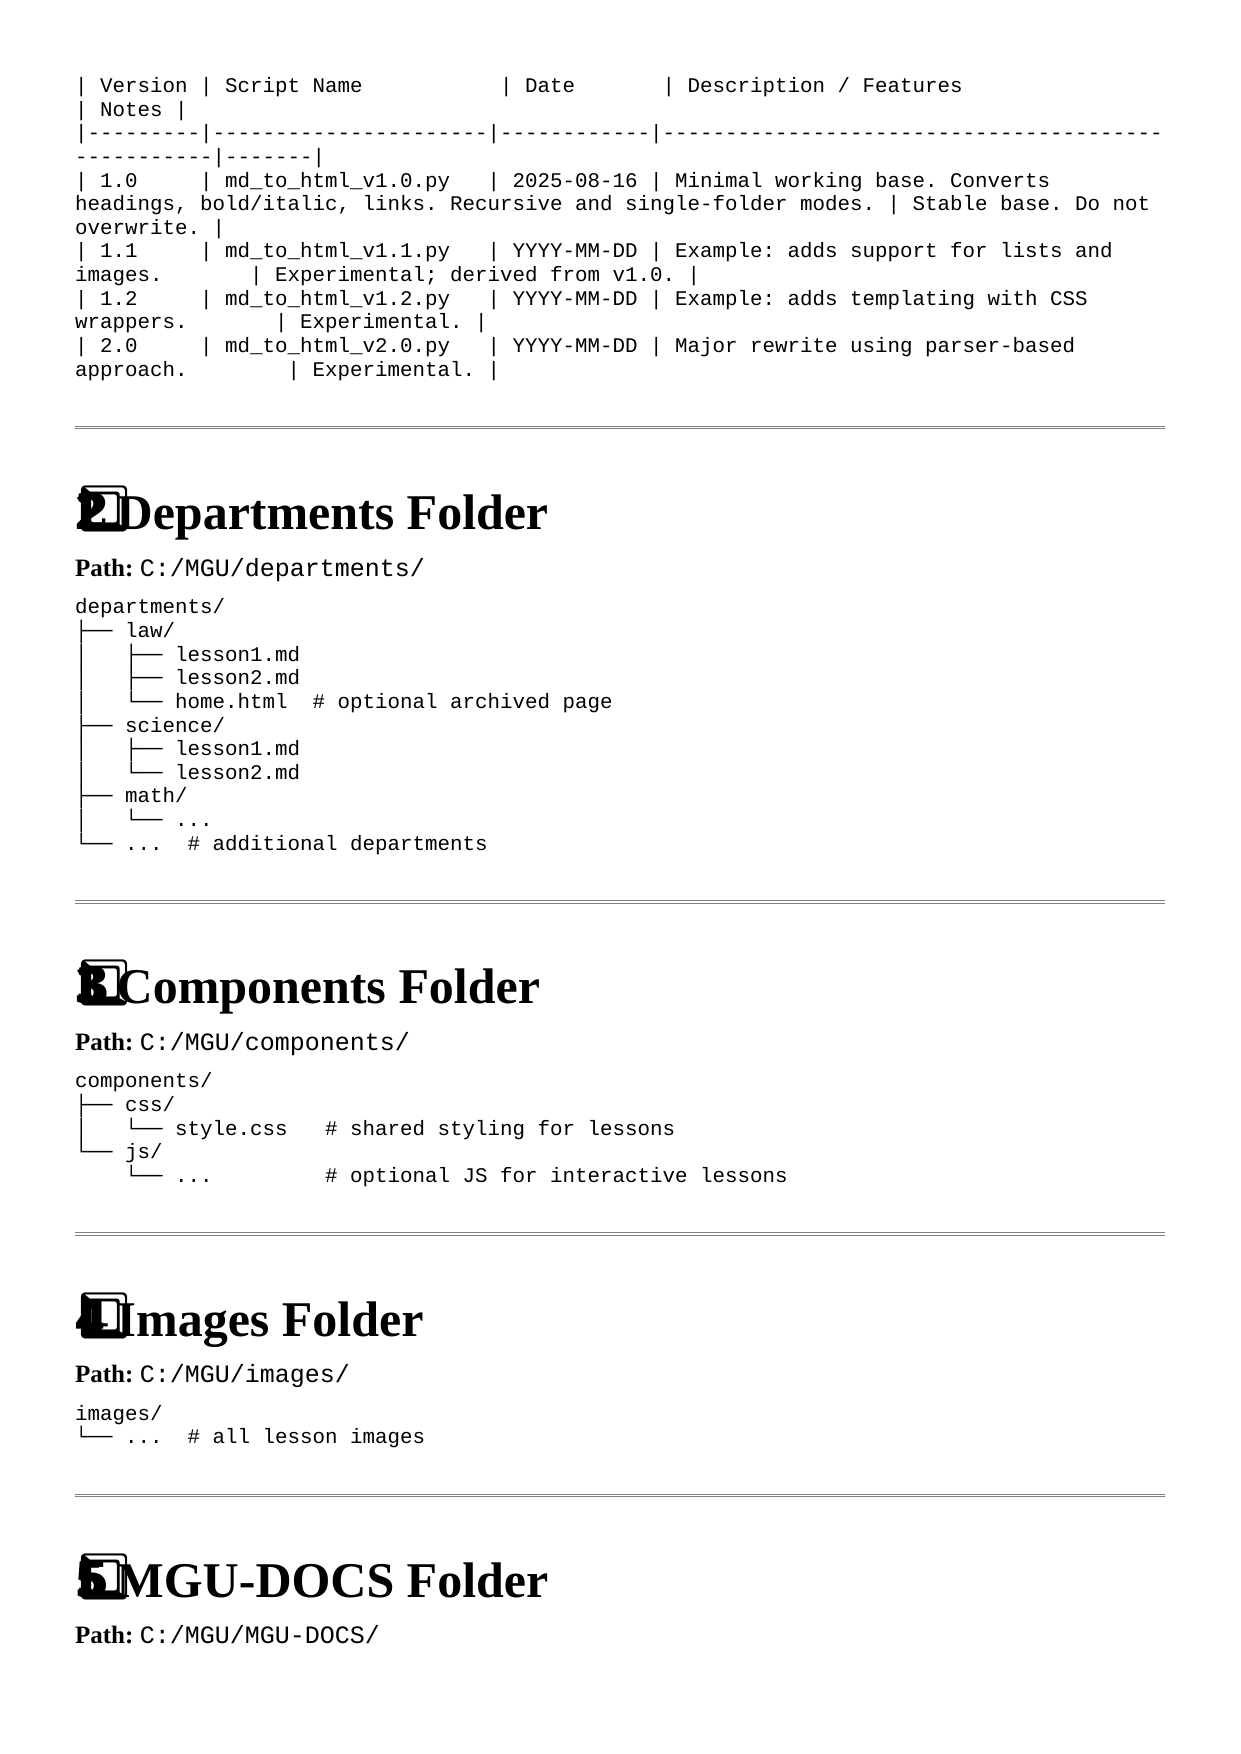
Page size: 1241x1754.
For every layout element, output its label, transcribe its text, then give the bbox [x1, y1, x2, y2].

text └── ... # additional departments [75, 833, 1165, 856]
text │ ├── lesson2.md [75, 667, 1165, 691]
text | 1.1 | md_to_html_v1.1.py | YYYY-MM-DD | Example: adds support for lists and images. | Experimental; derived from v1.0. | [75, 241, 1165, 288]
text │ ├── lesson1.md [82, 644, 131, 667]
text └── ... # all lesson images [75, 1426, 1165, 1450]
text └── ... # optional JS for interactive lessons [75, 1165, 1165, 1189]
text │ ├── lesson1.md [132, 644, 1165, 667]
subtitle 5️⃣ MGU-DOCS Folder [75, 1551, 1165, 1608]
text │ └── style.css # shared styling for lessons [82, 1118, 1165, 1141]
text | 1.0 | md_to_html_v1.0.py | 2025-08-16 | Minimal working base. Converts headings, bold/italic, links. Recursive and single-folder modes. | Stable base. Do not overwrite. | [75, 169, 1165, 241]
text │ ├── lesson1.md [75, 738, 1165, 762]
text components/ [75, 1070, 1165, 1094]
text ├── science/ [75, 714, 1165, 738]
text | 1.2 | md_to_html_v1.2.py | YYYY-MM-DD | Example: adds templating with CSS wrappers. | Experimental. | [75, 288, 1165, 335]
text Path: C:/MGU/departments/ [75, 553, 1165, 584]
text │ └── lesson2.md [82, 762, 1165, 786]
text │ └── ... [75, 809, 1165, 833]
text Path: C:/MGU/images/ [75, 1359, 1165, 1390]
subtitle 2️⃣ Departments Folder [75, 483, 1165, 541]
text departments/ [75, 596, 1165, 620]
text |---------|----------------------|------------|---------------------------------------------------|-------| [75, 122, 1165, 169]
text ├── math/ [75, 786, 1165, 809]
text ├── css/ [75, 1094, 1165, 1118]
subtitle 4️⃣ Images Folder [75, 1289, 1165, 1347]
text ├── law/ [75, 620, 1165, 644]
text Path: C:/MGU/components/ [75, 1027, 1165, 1058]
text | Version | Script Name | Date | Description / Features | Notes | [75, 75, 1165, 122]
subtitle 3️⃣ Components Folder [75, 957, 1165, 1014]
text Path: C:/MGU/MGU-DOCS/ [75, 1621, 1165, 1651]
text │ └── home.html # optional archived page [82, 691, 1165, 714]
text | 2.0 | md_to_html_v2.0.py | YYYY-MM-DD | Major rewrite using parser-based approach. | Experimental. | [75, 335, 1165, 382]
text images/ [75, 1403, 1165, 1426]
text └── js/ [75, 1141, 1165, 1165]
